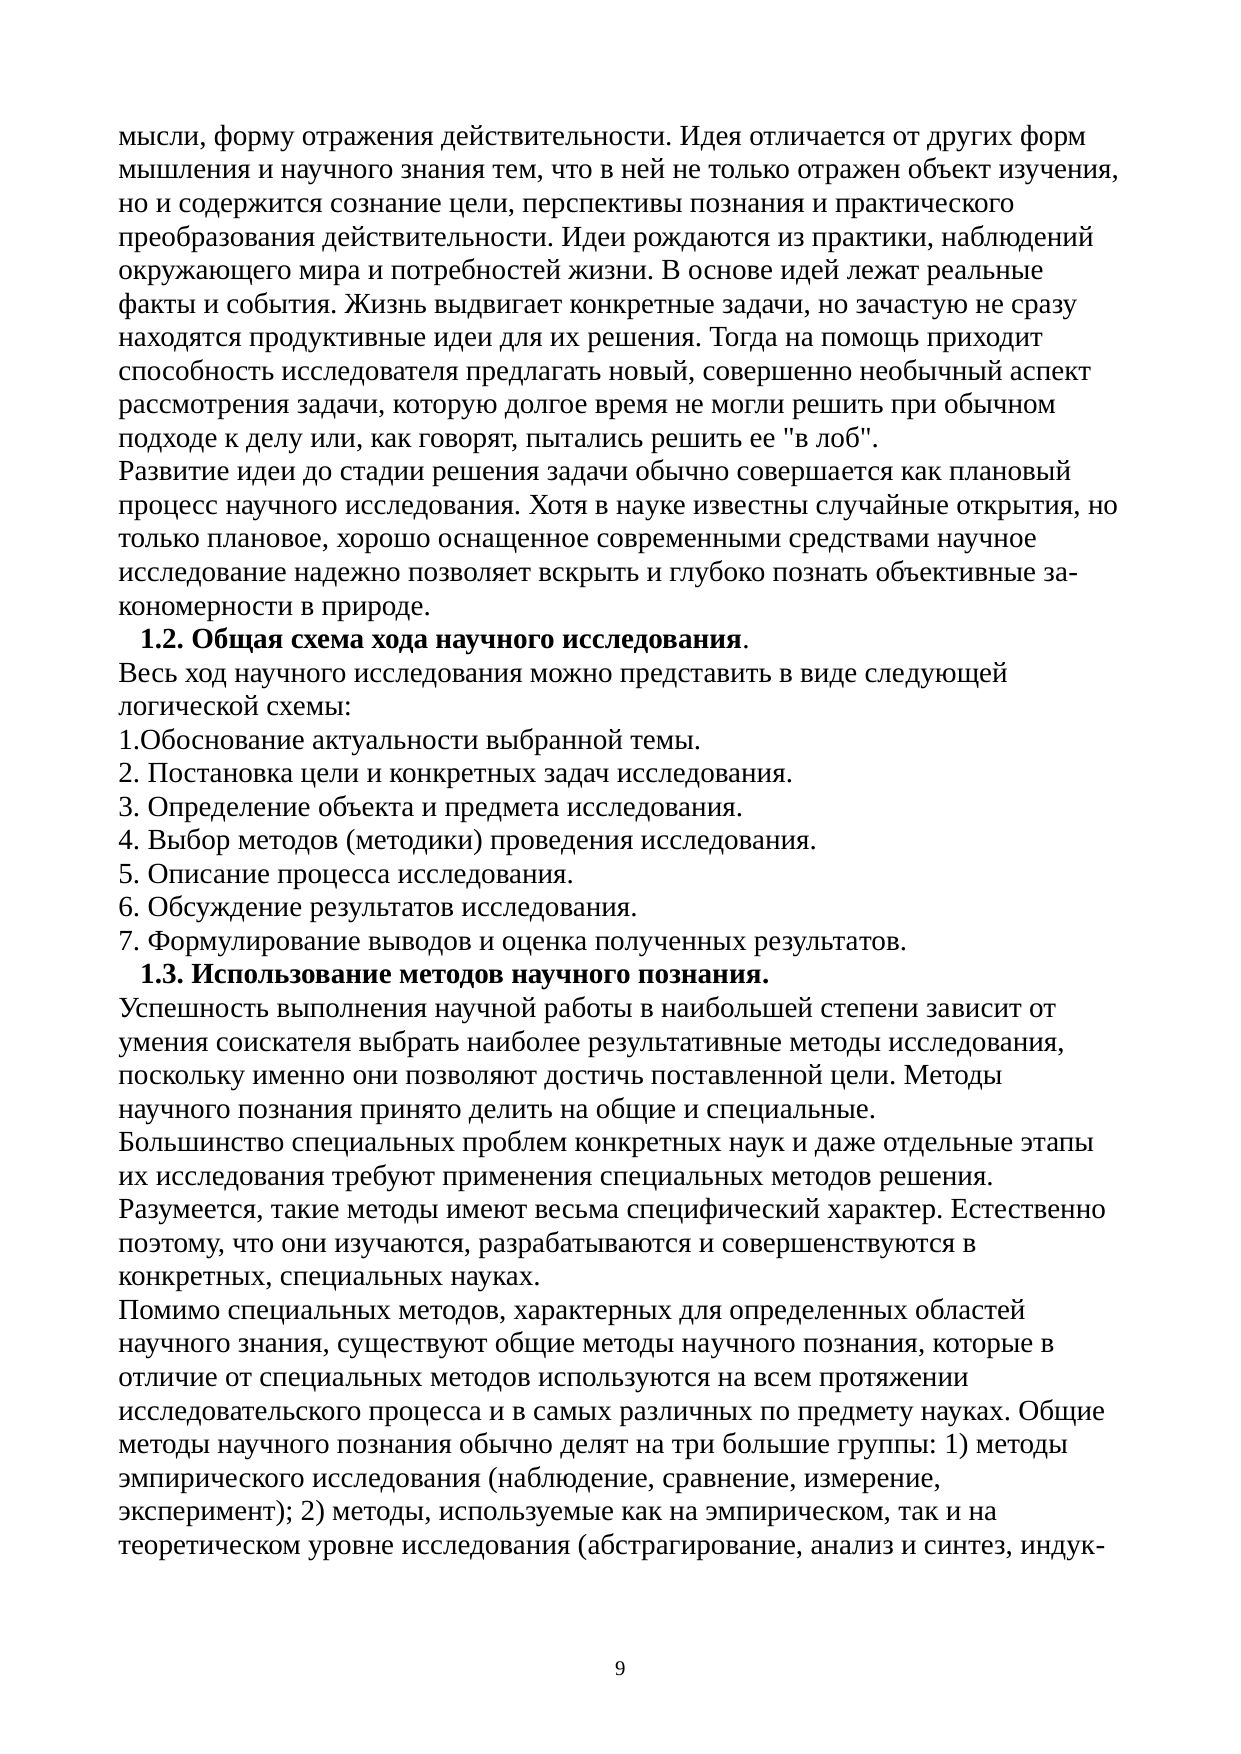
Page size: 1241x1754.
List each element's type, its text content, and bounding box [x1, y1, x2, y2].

text 1.Обоснование актуальности выбранной темы. [118, 722, 1122, 755]
text Успешность выполнения научной работы в наибольшей степени за­висит от умения соискателя выбрать наиболее результативные методы исследования, поскольку именно они позволяют достичь поставленной цели. Методы научного познания принято делить на общие и спе­циальные. [118, 990, 1122, 1124]
text 6. Обсуждение результатов исследования. [118, 889, 1122, 923]
text 7. Формулирование выводов и оценка полученных результа­тов. [118, 923, 1122, 957]
text 5. Описание процесса исследования. [118, 856, 1122, 889]
text 4. Выбор методов (методики) проведения исследования. [118, 822, 1122, 856]
text Большинство специальных проблем конкретных наук и да­же отдельные этапы их исследования требуют применения спе­циальных методов решения. Разумеется, такие методы имеют весьма специфический характер. Естественно поэтому, что они изучаются, разрабатываются и совершенствуются в конкретных, специальных науках. [118, 1124, 1122, 1292]
text 1.2. Общая схема хода научного исследования. [118, 621, 1122, 655]
text Развитие идеи до стадии решения задачи обычно соверша­ется как плановый процесс научного исследования. Хотя в на­уке известны случайные открытия, но только плановое, хорошо оснащенное современными средствами научное исследование на­дежно позволяет вскрыть и глубоко познать объективные за­кономерности в природе. [118, 453, 1122, 621]
text 1.3. Использование методов научного познания. [118, 957, 1122, 990]
text Весь ход научного исследования можно представить в виде сле­дующей логической схемы: [118, 655, 1122, 722]
text 3. Определение объекта и предмета исследования. [118, 789, 1122, 822]
text 2. Постановка цели и конкретных задач исследования. [118, 755, 1122, 789]
text Помимо специальных методов, характерных для определен­ных областей научного знания, существуют общие методы на­учного познания, которые в отличие от специальных методов используются на всем протяжении исследовательского процесса и в самых различных по предмету науках. Общие методы научного познания обычно делят на три большие группы: 1) методы эмпирического исследования (на­блюдение, сравнение, измерение, эксперимент); 2) методы, ис­пользуемые как на эмпирическом, так и на теоретическом уровне исследования (абстрагирование, анализ и синтез, индук­ [118, 1292, 1122, 1560]
text мысли, форму от­ражения действительности. Идея отличается от других форм мышления и научного знания тем, что в ней не только от­ражен объект изучения, но и содержится сознание цели, пер­спективы познания и практического преобразования действи­тельности. Идеи рождаются из практики, наблюдений окружающего ми­ра и потребностей жизни. В основе идей лежат реальные факты и события. Жизнь выдвигает конкретные задачи, но зачастую не сразу находятся продуктивные идеи для их решения. Тогда на помощь приходит способность исследователя предлагать но­вый, совершенно необычный аспект рассмотрения задачи, ко­торую долгое время не могли решить при обычном подходе к делу или, как говорят, пытались решить ее "в лоб". [118, 118, 1122, 453]
